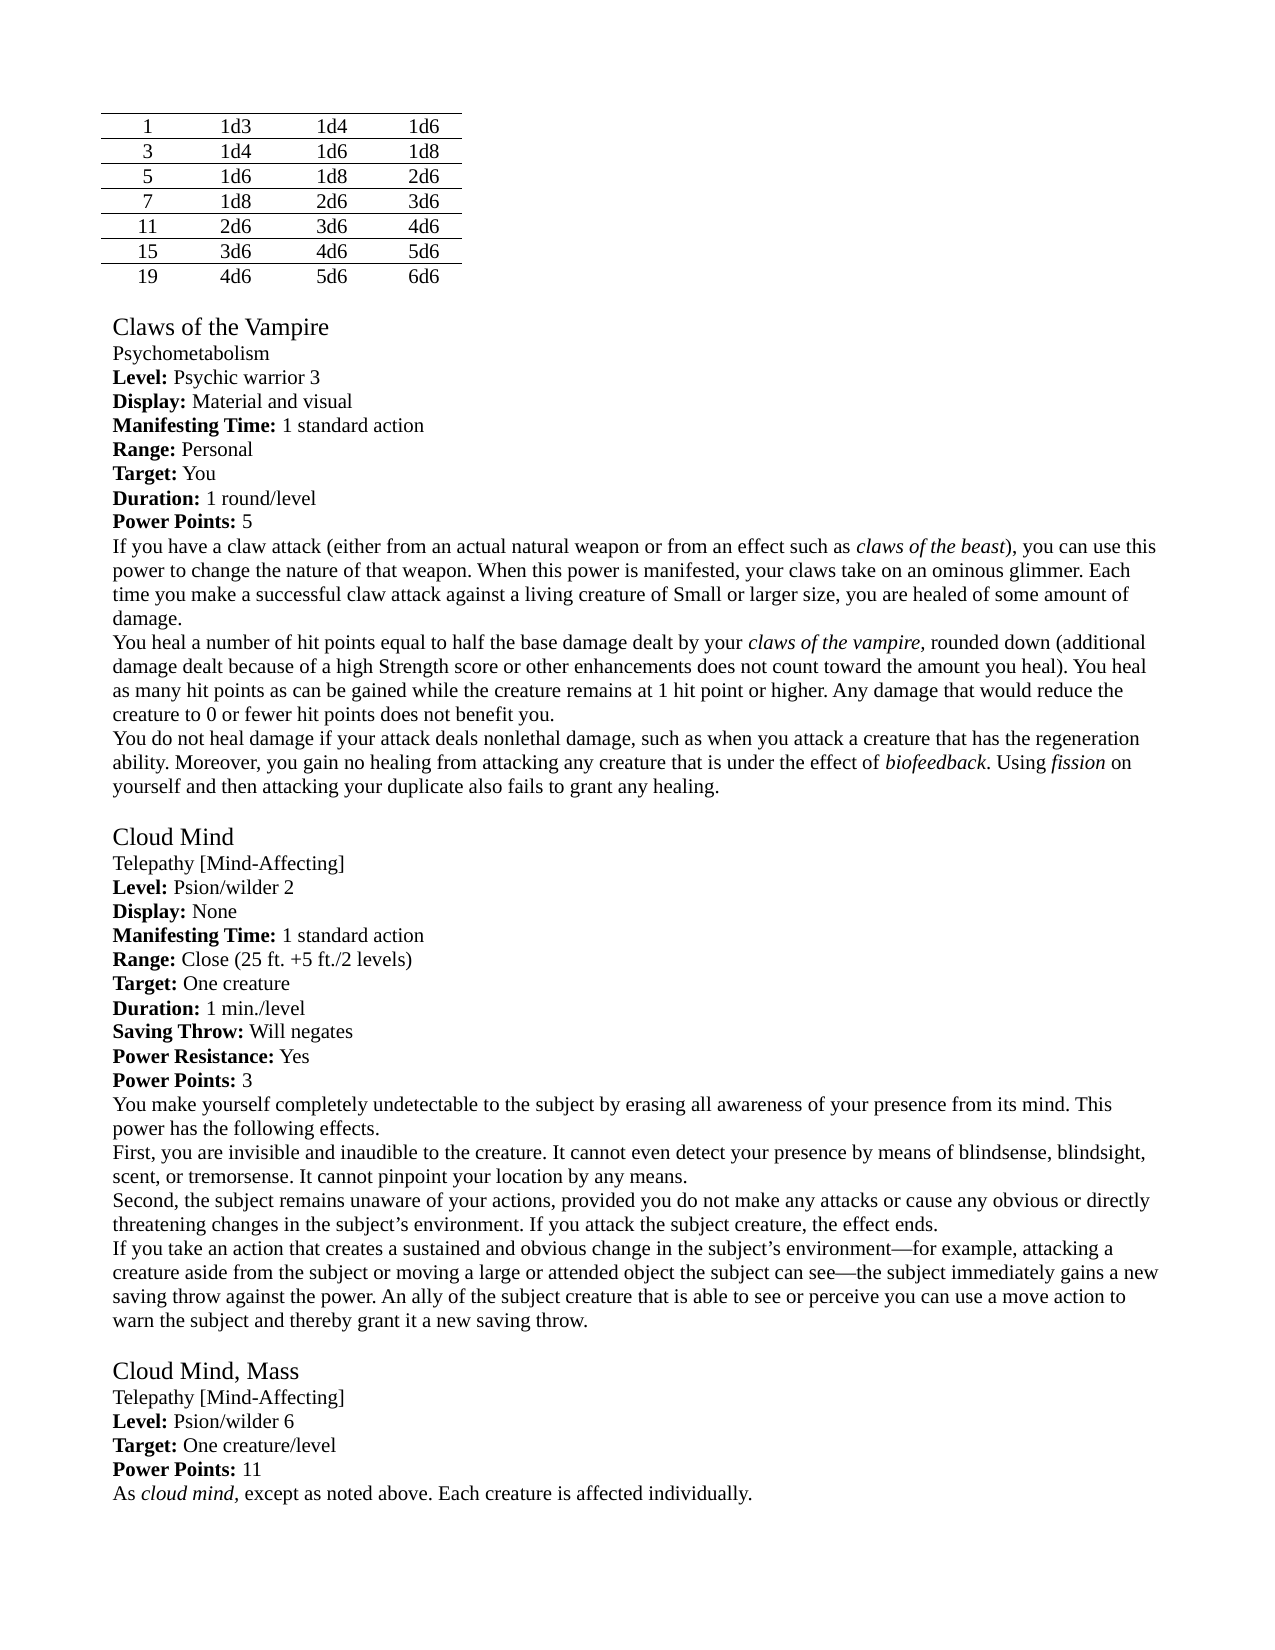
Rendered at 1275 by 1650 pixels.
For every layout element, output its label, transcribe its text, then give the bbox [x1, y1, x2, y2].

text Range: Personal [112, 437, 1162, 461]
table_cell 4d6 [194, 264, 277, 288]
text Level: Psion/wilder 2 [112, 875, 1162, 899]
text Saving Throw: Will negates [112, 1019, 1162, 1043]
table_cell 1d8 [278, 164, 386, 188]
text Psychometabolism [112, 341, 1162, 365]
table_cell 2d6 [386, 164, 462, 188]
table_cell 4d6 [386, 214, 462, 238]
table_cell 7 [101, 189, 194, 213]
table_cell 5d6 [386, 239, 462, 263]
text Range: Close (25 ft. +5 ft./2 levels) [112, 947, 1162, 971]
table_cell 5d6 [278, 264, 386, 288]
text Power Points: 5 [112, 509, 1162, 533]
text Telepathy [Mind-Affecting] [112, 851, 1162, 875]
text If you take an action that creates a sustained and obvious change in the subject’s environment—for example, attacking a creature aside from the subject or moving a large or attended object the subject can see—the subject immediately gains a new saving throw against the power. An ally of the subject creature that is able to see or perceive you can use a move action to warn the subject and thereby grant it a new saving throw. [112, 1236, 1162, 1332]
text Level: Psion/wilder 6 [112, 1409, 1162, 1433]
text Power Points: 11 [112, 1457, 1162, 1481]
text First, you are invisible and inaudible to the creature. It cannot even detect your presence by means of blindsense, blindsight, scent, or tremorsense. It cannot pinpoint your location by any means. [112, 1140, 1162, 1188]
table_cell 2d6 [194, 214, 277, 238]
text Display: Material and visual [112, 389, 1162, 413]
text You do not heal damage if your attack deals nonlethal damage, such as when you attack a creature that has the regeneration ability. Moreover, you gain no healing from attacking any creature that is under the effect of biofeedback. Using fission on yourself and then attacking your duplicate also fails to grant any healing. [112, 726, 1162, 798]
table_cell 4d6 [278, 239, 386, 263]
text Target: You [112, 461, 1162, 485]
table_cell 1d8 [194, 189, 277, 213]
text Target: One creature/level [112, 1433, 1162, 1457]
table_cell 6d6 [386, 264, 462, 288]
subtitle Cloud Mind [112, 822, 1162, 851]
subtitle Cloud Mind, Mass [112, 1356, 1162, 1385]
table_cell 1d4 [278, 114, 386, 138]
text Duration: 1 round/level [112, 485, 1162, 509]
table_cell 1d6 [386, 114, 462, 138]
table_cell 15 [101, 239, 194, 263]
subtitle Claws of the Vampire [112, 312, 1162, 341]
table_cell 2d6 [278, 189, 386, 213]
table_cell 1d6 [194, 164, 277, 188]
table_cell 3d6 [386, 189, 462, 213]
table_cell 3d6 [194, 239, 277, 263]
text As cloud mind, except as noted above. Each creature is affected individually. [112, 1481, 1162, 1505]
text Level: Psychic warrior 3 [112, 365, 1162, 389]
table_cell 1 [101, 114, 194, 138]
table_cell 1d3 [194, 114, 277, 138]
text You make yourself completely undetectable to the subject by erasing all awareness of your presence from its mind. This power has the following effects. [112, 1092, 1162, 1140]
text Telepathy [Mind-Affecting] [112, 1385, 1162, 1409]
text Display: None [112, 899, 1162, 923]
table_cell 11 [101, 214, 194, 238]
text Second, the subject remains unaware of your actions, provided you do not make any attacks or cause any obvious or directly threatening changes in the subject’s environment. If you attack the subject creature, the effect ends. [112, 1188, 1162, 1236]
text Manifesting Time: 1 standard action [112, 413, 1162, 437]
table_cell 1d8 [386, 139, 462, 163]
text You heal a number of hit points equal to half the base damage dealt by your claws of the vampire, rounded down (additional damage dealt because of a high Strength score or other enhancements does not count toward the amount you heal). You heal as many hit points as can be gained while the creature remains at 1 hit point or higher. Any damage that would reduce the creature to 0 or fewer hit points does not benefit you. [112, 630, 1162, 726]
text Duration: 1 min./level [112, 995, 1162, 1019]
text Power Resistance: Yes [112, 1043, 1162, 1068]
table_cell 1d6 [278, 139, 386, 163]
table_cell 19 [101, 264, 194, 288]
text Manifesting Time: 1 standard action [112, 923, 1162, 947]
text Power Points: 3 [112, 1068, 1162, 1092]
table_cell 3 [101, 139, 194, 163]
table_cell 1d4 [194, 139, 277, 163]
text Target: One creature [112, 971, 1162, 995]
table_cell 3d6 [278, 214, 386, 238]
table_cell 5 [101, 164, 194, 188]
text If you have a claw attack (either from an actual natural weapon or from an effect such as claws of the beast), you can use this power to change the nature of that weapon. When this power is manifested, your claws take on an ominous glimmer. Each time you make a successful claw attack against a living creature of Small or larger size, you are healed of some amount of damage. [112, 533, 1162, 630]
